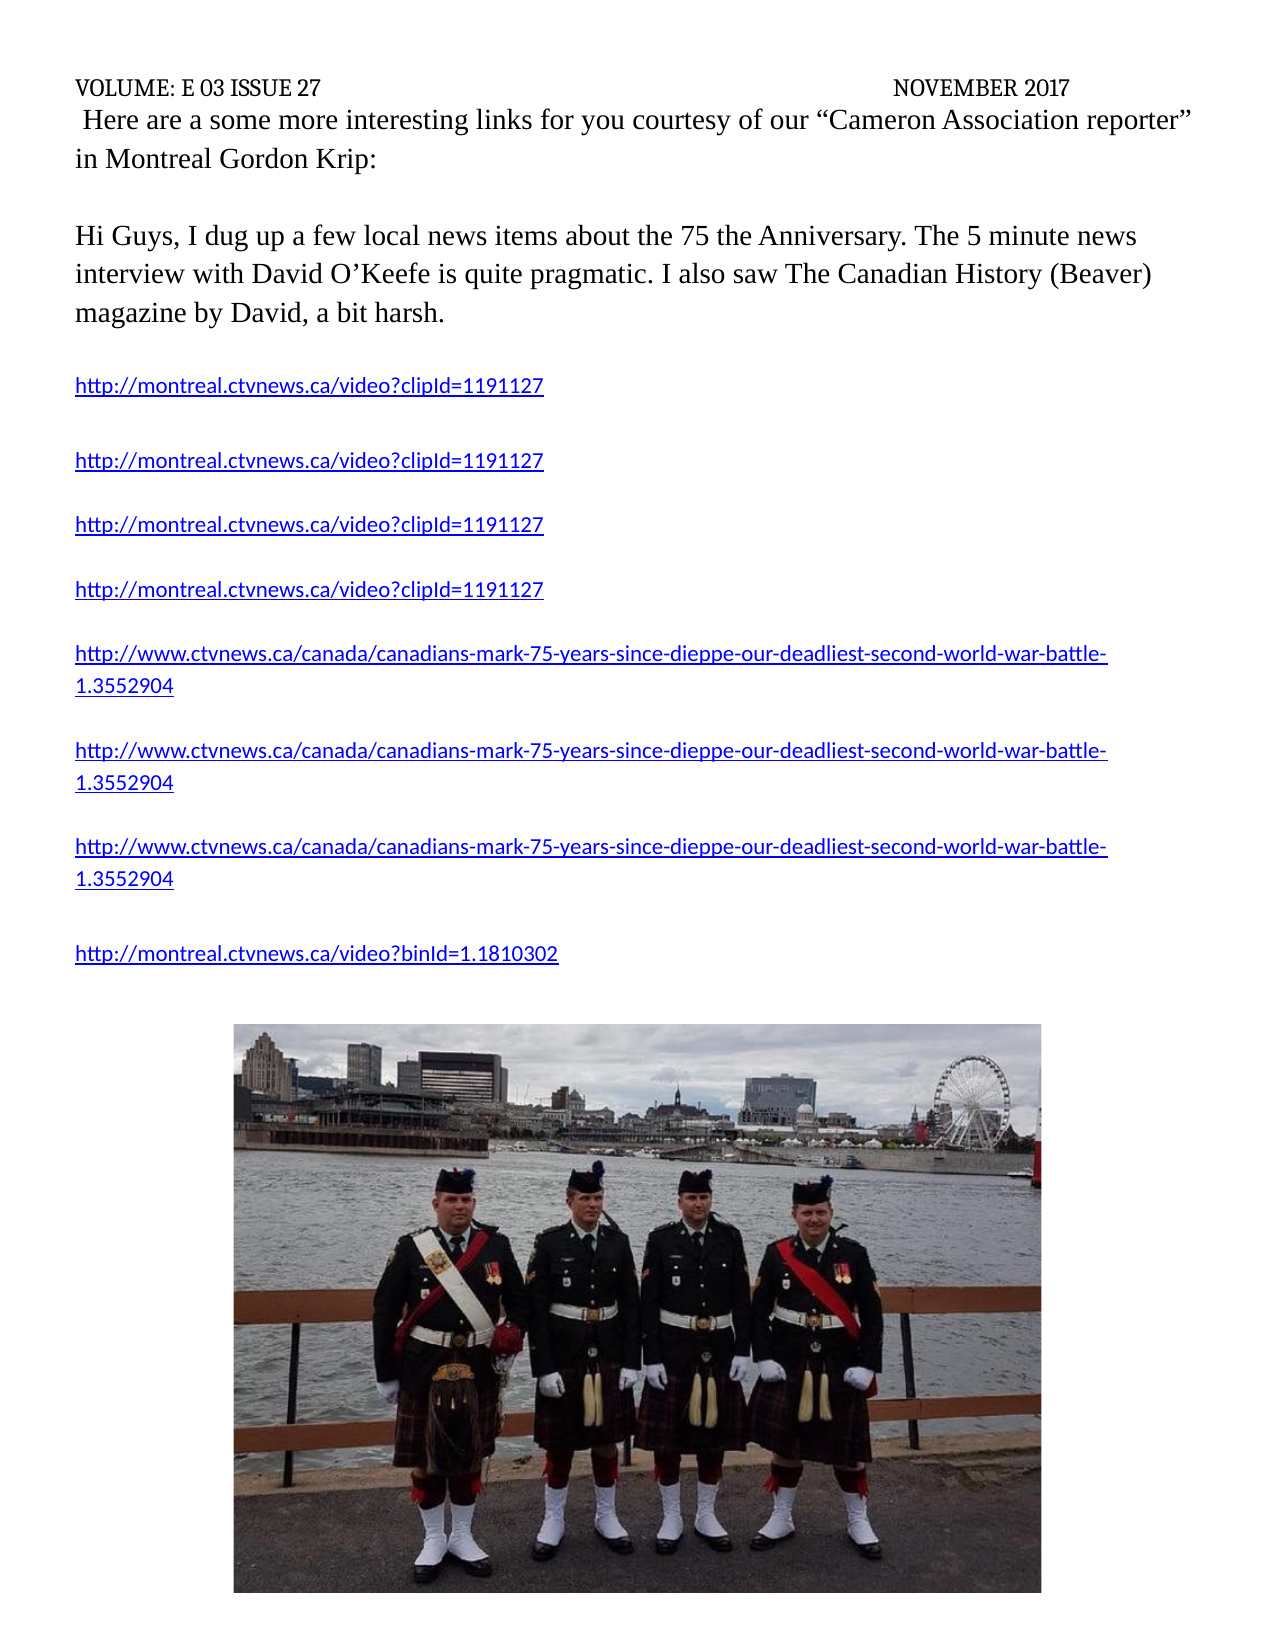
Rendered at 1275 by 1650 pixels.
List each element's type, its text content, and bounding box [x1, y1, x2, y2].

picture [233, 1024, 1042, 1593]
text http://montreal.ctvnews.ca/video?clipId=1191127 [75, 575, 1200, 603]
text http://www.ctvnews.ca/canada/canadians-mark-75-years-since-dieppe-our-deadliest-second-world-war-battle-1.3552904 [75, 639, 1200, 699]
text http://www.ctvnews.ca/canada/canadians-mark-75-years-since-dieppe-our-deadliest-second-world-war-battle-1.3552904 [75, 736, 1200, 796]
text http://www.ctvnews.ca/canada/canadians-mark-75-years-since-dieppe-our-deadliest-second-world-war-battle-1.3552904 [75, 832, 1200, 892]
text http://montreal.ctvnews.ca/video?clipId=1191127 [75, 446, 1200, 474]
text Here are a some more interesting links for you courtesy of our “Cameron Association reporter” in Montreal Gordon Krip: Hi Guys, I dug up a few local news items about the 75 the Anniversary. The 5 minute news interview with David O’Keefe is quite pragmatic. I also saw The Canadian History (Beaver) magazine by David, a bit harsh. http://montreal.ctvnews.ca/video?clipId=1191127 [75, 102, 1200, 399]
text http://montreal.ctvnews.ca/video?clipId=1191127 [75, 510, 1200, 538]
text http://montreal.ctvnews.ca/video?binId=1.1810302 [75, 939, 1200, 999]
